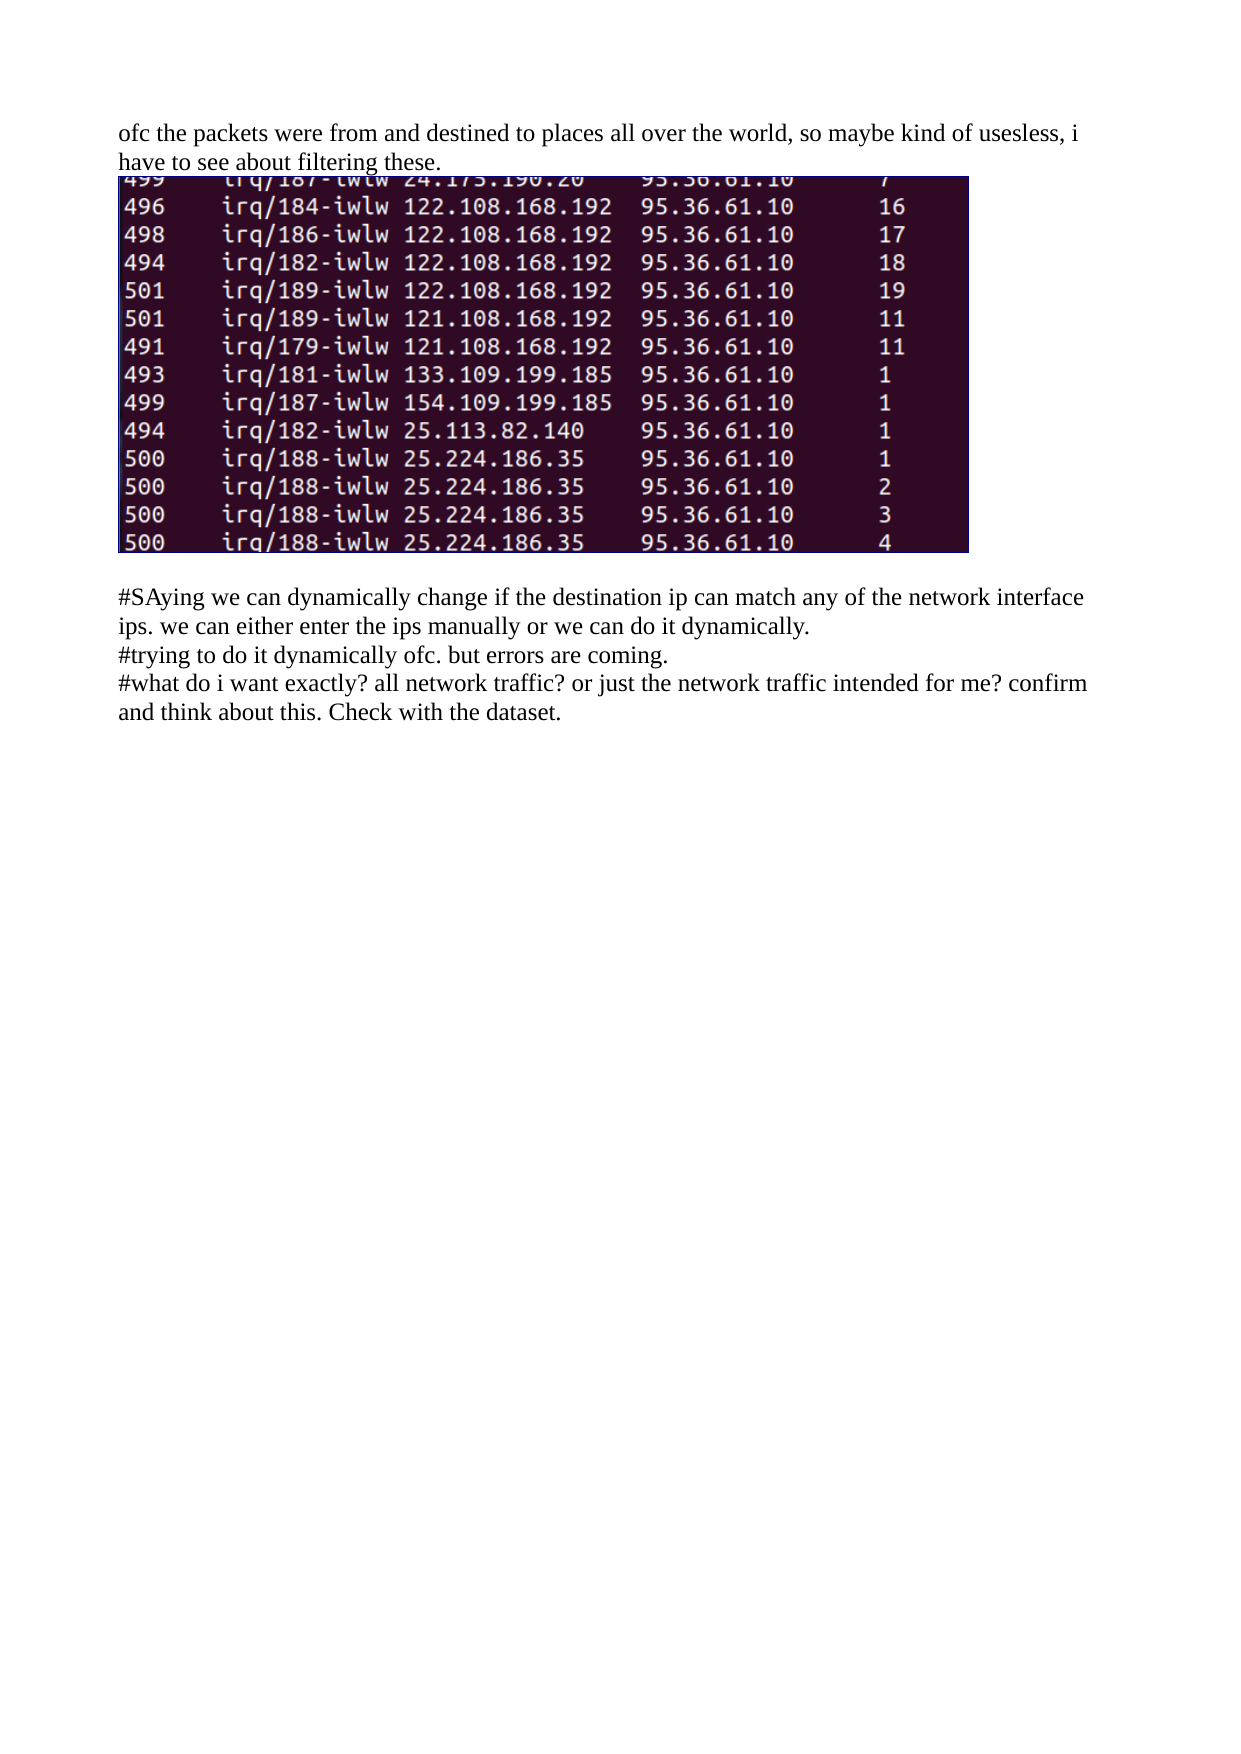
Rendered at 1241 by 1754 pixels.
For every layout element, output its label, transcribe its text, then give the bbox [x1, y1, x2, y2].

text ofc the packets were from and destined to places all over the world, so maybe kind of usesless, i have to see about filtering these. #SAying we can dynamically change if the destination ip can match any of the network interface ips. we can either enter the ips manually or we can do it dynamically. #trying to do it dynamically ofc. but errors are coming. #what do i want exactly? all network traffic? or just the network traffic intended for me? confirm and think about this. Check with the dataset. [118, 118, 1122, 726]
picture [119, 177, 968, 552]
